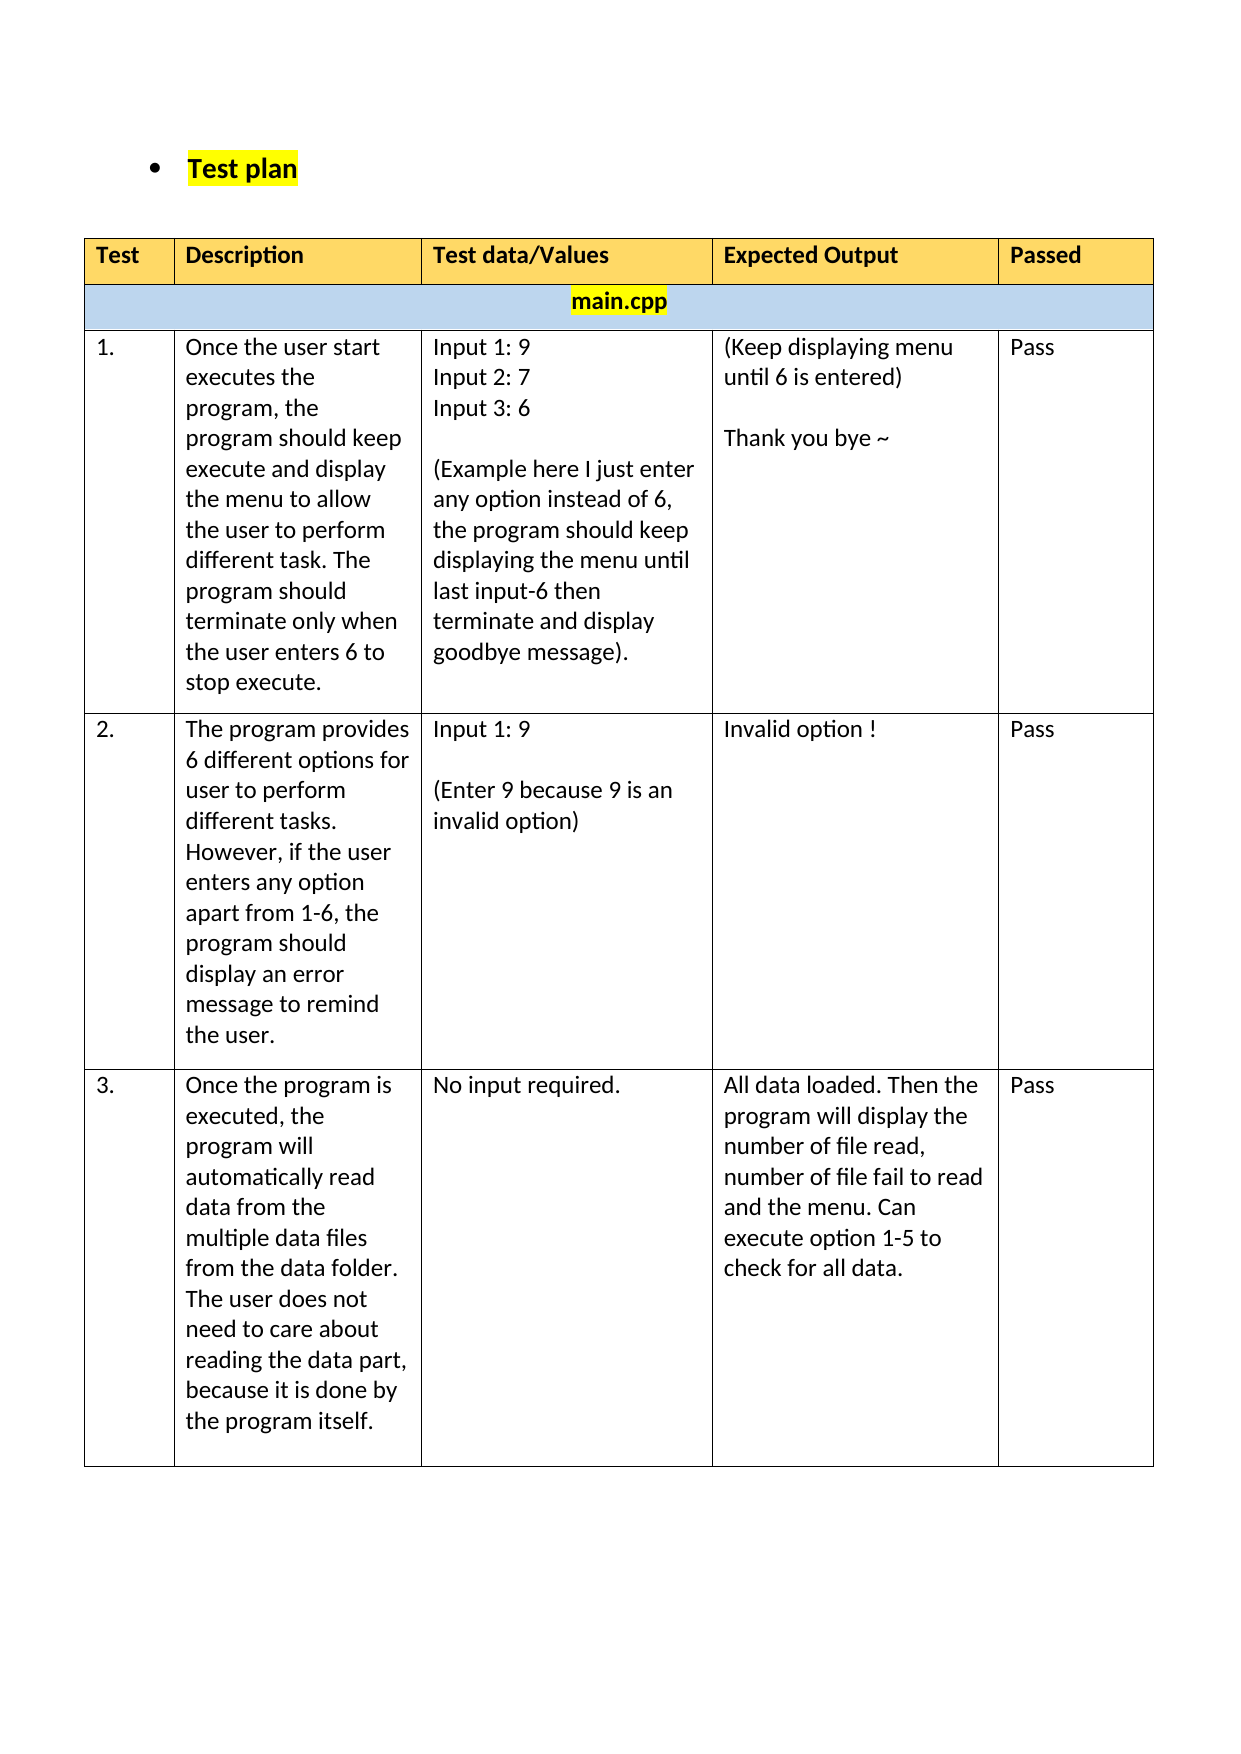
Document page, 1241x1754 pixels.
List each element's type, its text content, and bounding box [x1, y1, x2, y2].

table_cell All data loaded. Then the program will display the number of file read, number of file fail to read and the menu. Can execute option 1-5 to check for all data. [713, 1070, 998, 1466]
table_header Expected Output [713, 239, 998, 284]
table_cell Once the user start executes the program, the program should keep execute and display the menu to allow the user to perform different task. The program should terminate only when the user enters 6 to stop execute. [175, 331, 421, 713]
table_cell No input required. [422, 1070, 712, 1466]
table_header Test data/Values [422, 239, 712, 284]
table_cell Pass [999, 1070, 1153, 1466]
table_cell 1. [85, 331, 174, 713]
table_cell Invalid option ! [713, 714, 998, 1068]
table_header Test [85, 239, 174, 284]
table_cell 2. [85, 714, 174, 1068]
table_cell Input 1: 9 (Enter 9 because 9 is an invalid option) [422, 714, 712, 1068]
table_cell Pass [999, 331, 1153, 713]
table_cell The program provides 6 different options for user to perform different tasks. However, if the user enters any option apart from 1-6, the program should display an error message to remind the user. [175, 714, 421, 1068]
table_header Description [175, 239, 421, 284]
table_cell (Keep displaying menu until 6 is entered) Thank you bye ~ [713, 331, 998, 713]
table_cell Input 1: 9 Input 2: 7 Input 3: 6 (Example here I just enter any option instead of 6, the program should keep displaying the menu until last input-6 then terminate and display goodbye message). [422, 331, 712, 713]
table_cell Once the program is executed, the program will automatically read data from the multiple data files from the data folder. The user does not need to care about reading the data part, because it is done by the program itself. [175, 1070, 421, 1466]
table_cell 3. [85, 1070, 174, 1466]
table_cell main.cpp [85, 285, 1153, 329]
list Test plan [150, 150, 1090, 186]
table_header Passed [999, 239, 1153, 284]
table_cell Pass [999, 714, 1153, 1068]
